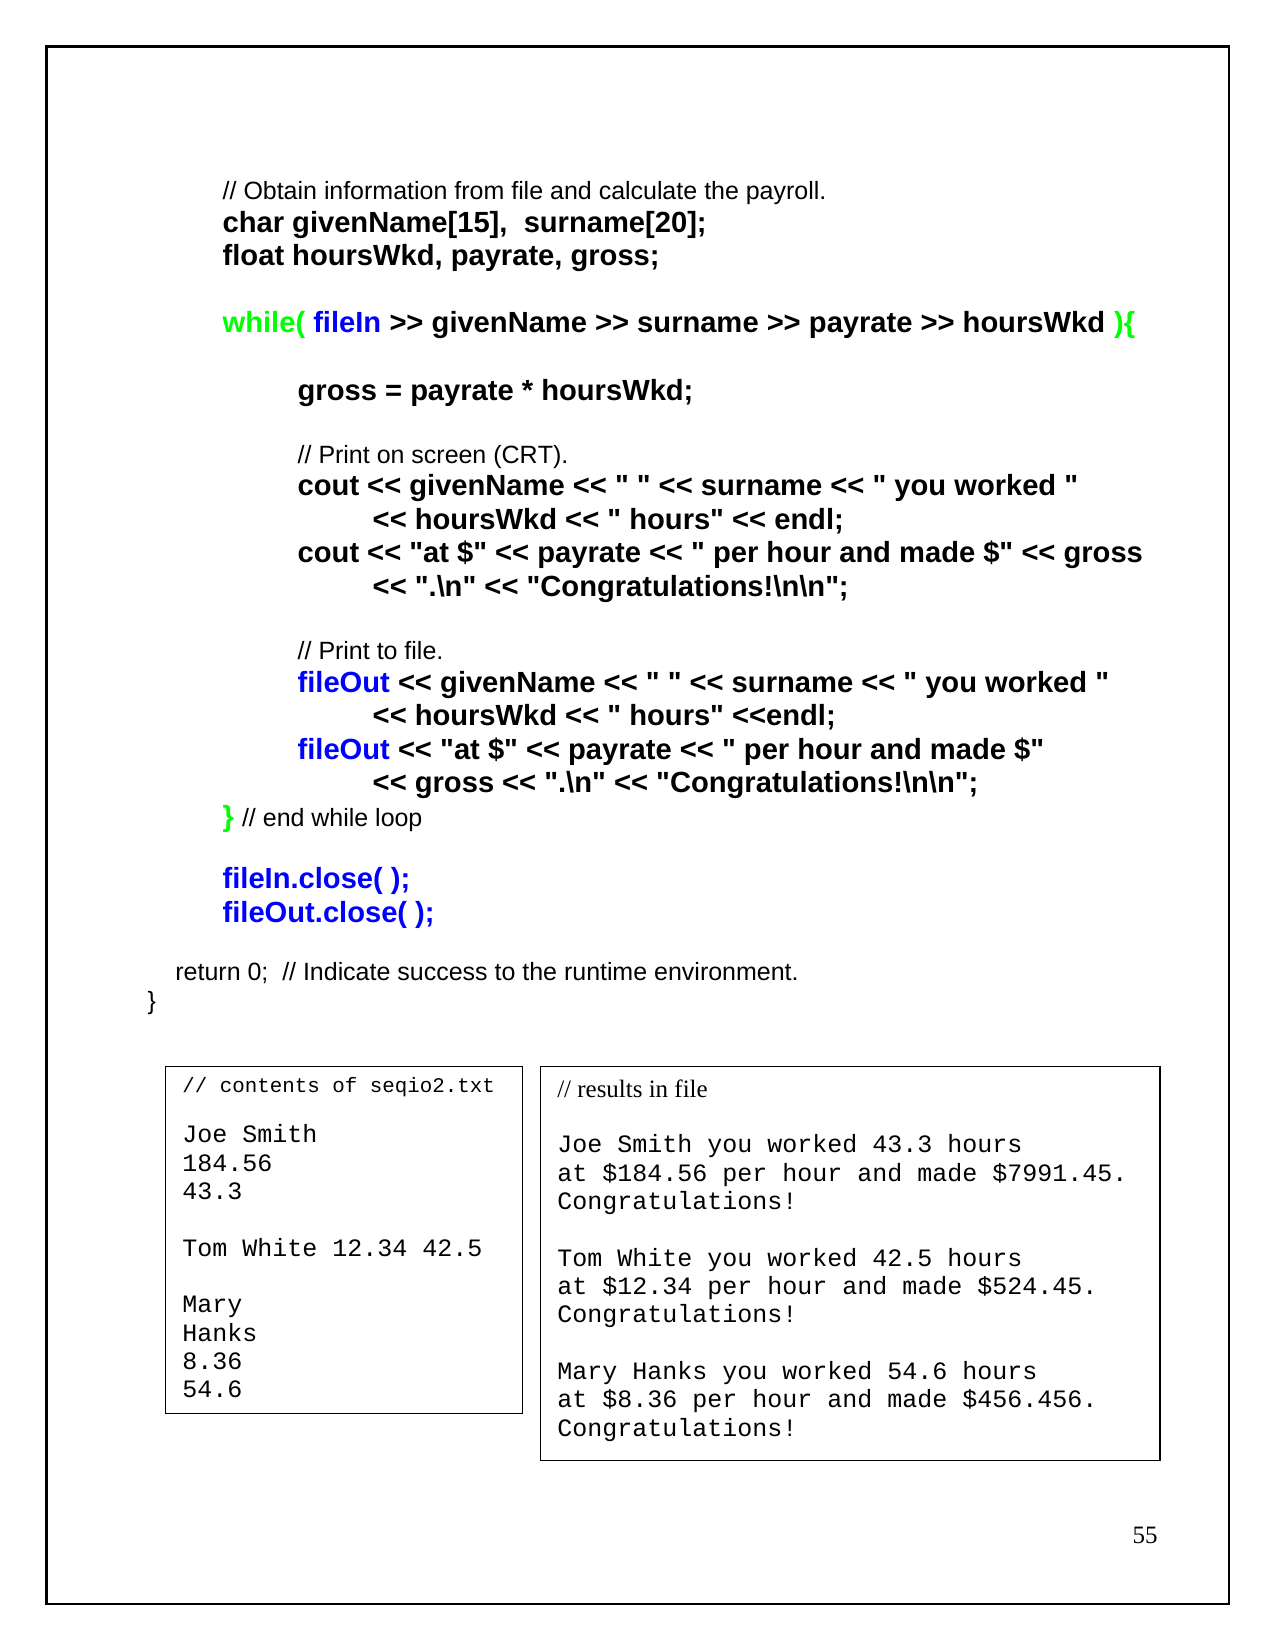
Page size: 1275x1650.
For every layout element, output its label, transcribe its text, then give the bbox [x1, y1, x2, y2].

text Mary [182, 1292, 507, 1320]
text Tom White 12.34 42.5 [182, 1235, 507, 1263]
text Congratulations! [557, 1302, 1144, 1330]
text char givenName[15], surname[20]; [147, 205, 1158, 238]
text cout << givenName << " " << surname << " you worked " [147, 468, 1158, 502]
text << gross << ".\n" << "Congratulations!\n\n"; [297, 766, 1158, 799]
text // results in file [557, 1074, 1144, 1103]
text << hoursWkd << " hours" <<endl; [147, 698, 1158, 732]
text Tom White you worked 42.5 hours [557, 1245, 1144, 1274]
text cout << "at $" << payrate << " per hour and made $" << gross [147, 536, 1158, 569]
text Hanks [182, 1320, 507, 1348]
text Congratulations! [557, 1415, 1144, 1444]
text 54.6 [182, 1377, 507, 1405]
text fileOut << givenName << " " << surname << " you worked " [147, 665, 1158, 698]
text return 0; // Indicate success to the runtime environment. [147, 957, 1158, 986]
text 8.36 [182, 1348, 507, 1377]
text 43.3 [182, 1178, 507, 1207]
text // Obtain information from file and calculate the payroll. [147, 176, 1158, 205]
text Joe Smith [182, 1122, 507, 1150]
text << hoursWkd << " hours" << endl; [297, 502, 1158, 536]
text gross = payrate * hoursWkd; [147, 373, 1158, 406]
text Joe Smith you worked 43.3 hours [557, 1132, 1144, 1160]
text } [147, 986, 1158, 1015]
text at $184.56 per hour and made $7991.45. [557, 1160, 1144, 1189]
text << ".\n" << "Congratulations!\n\n"; [147, 569, 1158, 603]
text fileIn.close( ); [147, 861, 1158, 895]
text fileOut << "at $" << payrate << " per hour and made $" [147, 732, 1158, 766]
text // Print to file. [147, 636, 1158, 665]
text // Print on screen (CRT). [147, 440, 1158, 468]
text } // end while loop [147, 799, 1158, 833]
text at $8.36 per hour and made $456.456. [557, 1387, 1144, 1415]
text Congratulations! [557, 1189, 1144, 1217]
text fileOut.close( ); [147, 895, 1158, 928]
text at $12.34 per hour and made $524.45. [557, 1274, 1144, 1302]
text // contents of seqio2.txt [182, 1074, 507, 1098]
text while( fileIn >> givenName >> surname >> payrate >> hoursWkd ){ [147, 306, 1158, 339]
text Mary Hanks you worked 54.6 hours [557, 1359, 1144, 1387]
text 184.56 [182, 1150, 507, 1178]
text float hoursWkd, payrate, gross; [147, 238, 1158, 272]
